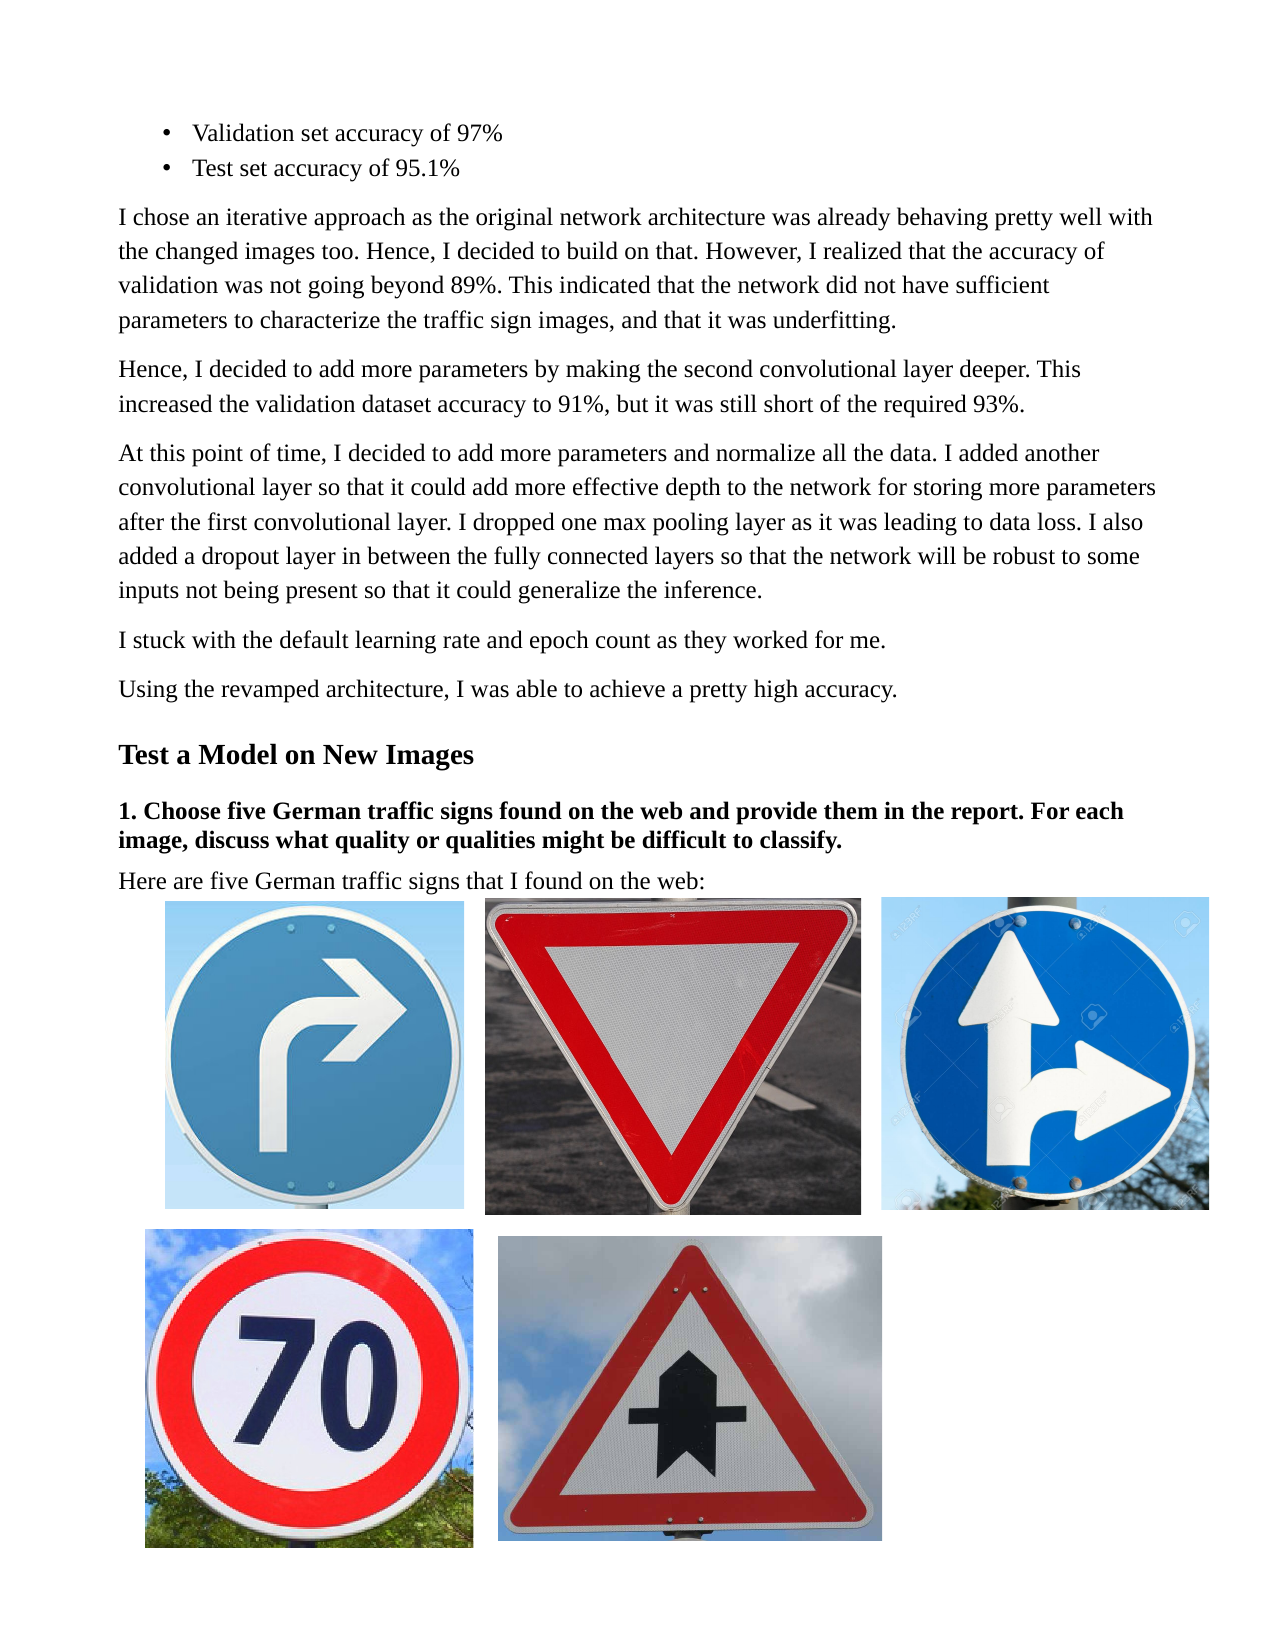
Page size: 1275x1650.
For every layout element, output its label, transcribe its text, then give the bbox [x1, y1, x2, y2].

text Hence, I decided to add more parameters by making the second convolutional layer deeper. This increased the validation dataset accuracy to 91%, but it was still short of the required 93%. [118, 354, 1157, 417]
text I stuck with the default learning rate and epoch count as they worked for me. [118, 625, 1157, 653]
picture [485, 898, 862, 1215]
text At this point of time, I decided to add more parameters and normalize all the data. I added another convolutional layer so that it could add more effective depth to the network for storing more parameters after the first convolutional layer. I dropped one max pooling layer as it was leading to data loss. I also added a dropout layer in between the fully connected layers so that the network will be robust to some inputs not being present so that it could generalize the inference. [118, 438, 1157, 604]
picture [145, 1229, 474, 1548]
picture [165, 901, 465, 1209]
text Here are five German traffic signs that I found on the web: [118, 866, 1157, 895]
subtitle Test a Model on New Images [118, 737, 1157, 771]
subtitle 1. Choose five German traffic signs found on the web and provide them in the report. For each image, discuss what quality or qualities might be difficult to classify. [118, 796, 1157, 853]
text Using the revamped architecture, I was able to achieve a pretty high accuracy. [118, 674, 1157, 702]
picture [498, 1236, 883, 1541]
list Validation set accuracy of 97% [162, 118, 1157, 147]
picture [881, 897, 1210, 1210]
text I chose an iterative approach as the original network architecture was already behaving pretty well with the changed images too. Hence, I decided to build on that. However, I realized that the accuracy of validation was not going beyond 89%. This indicated that the network did not have sufficient parameters to characterize the traffic sign images, and that it was underfitting. [118, 202, 1157, 334]
list Test set accuracy of 95.1% [162, 153, 1157, 181]
